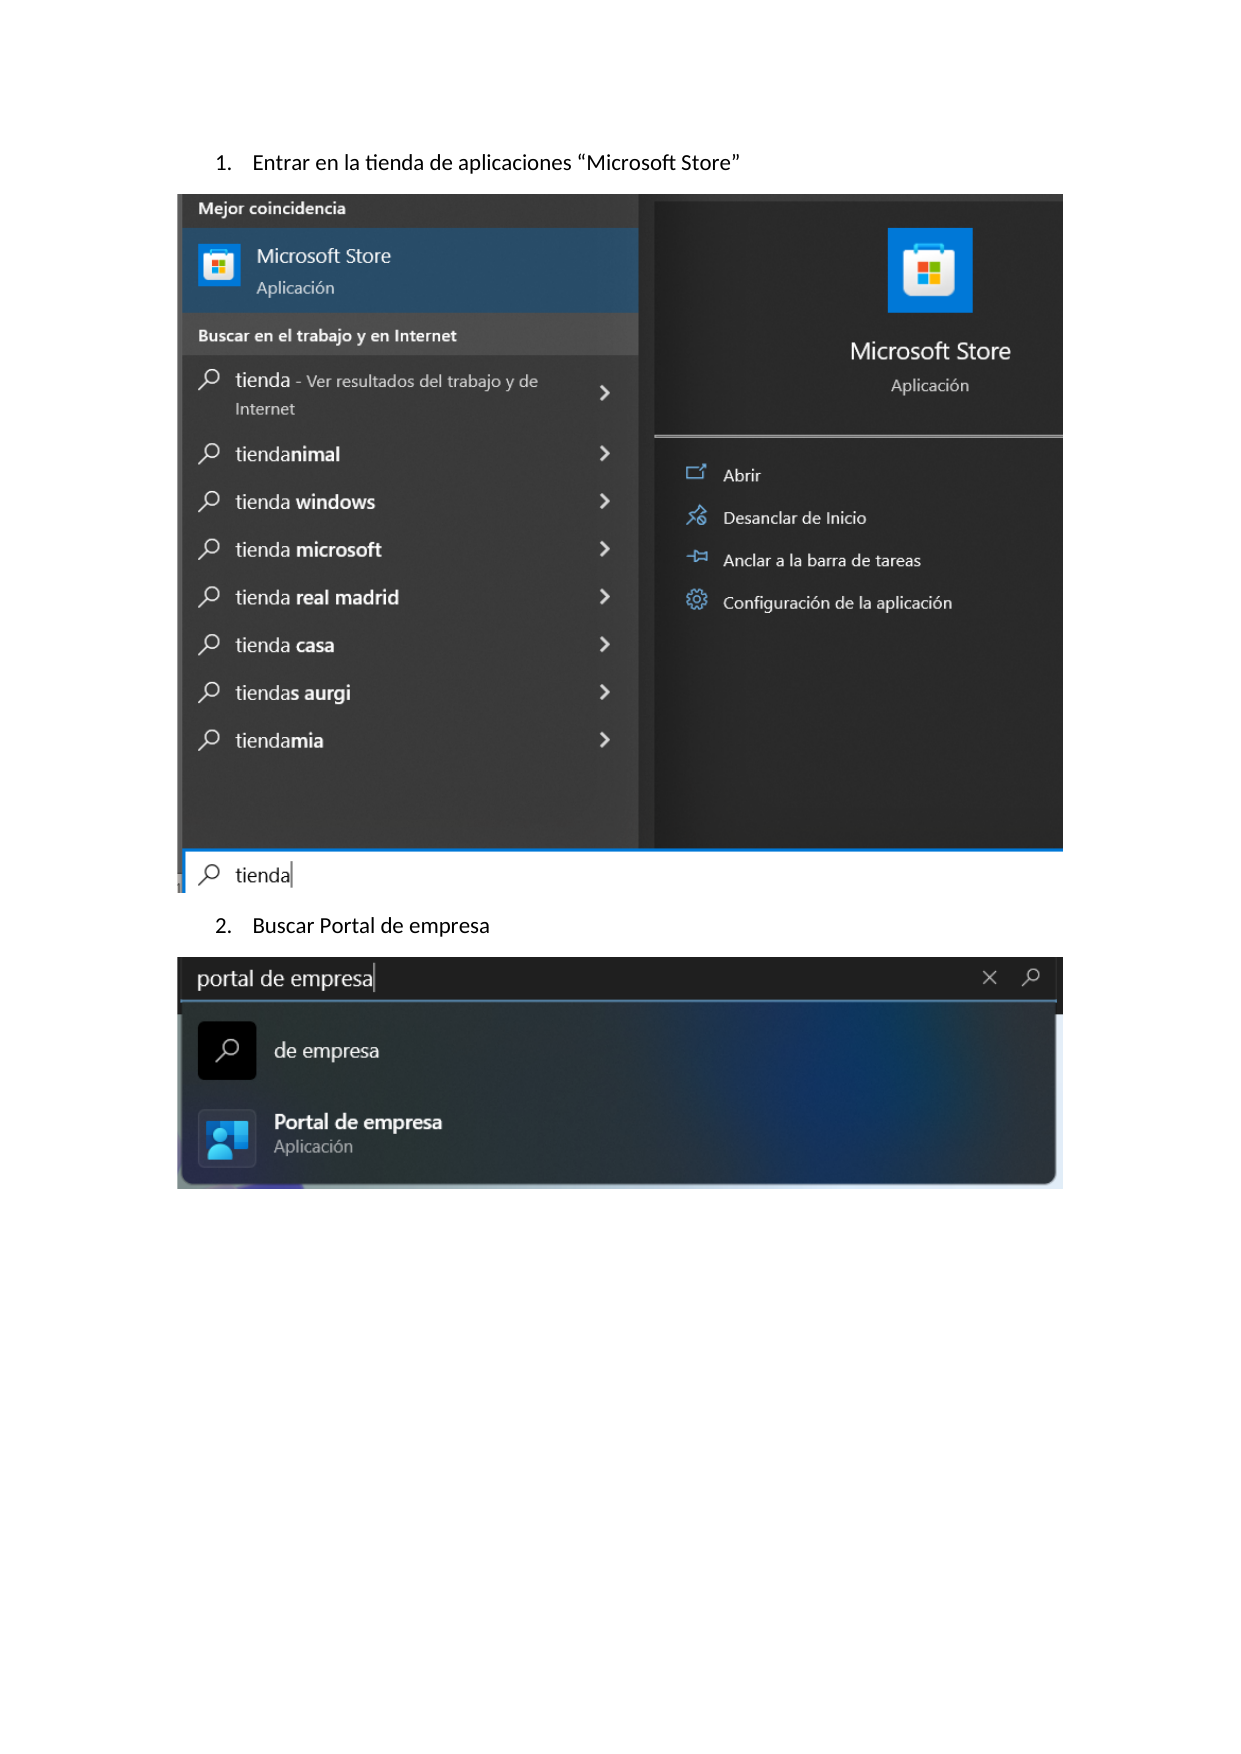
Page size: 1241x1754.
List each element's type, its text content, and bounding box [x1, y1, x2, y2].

list Entrar en la tienda de aplicaciones “Microsoft Store” [215, 148, 1063, 176]
list Buscar Portal de empresa [215, 911, 1063, 939]
